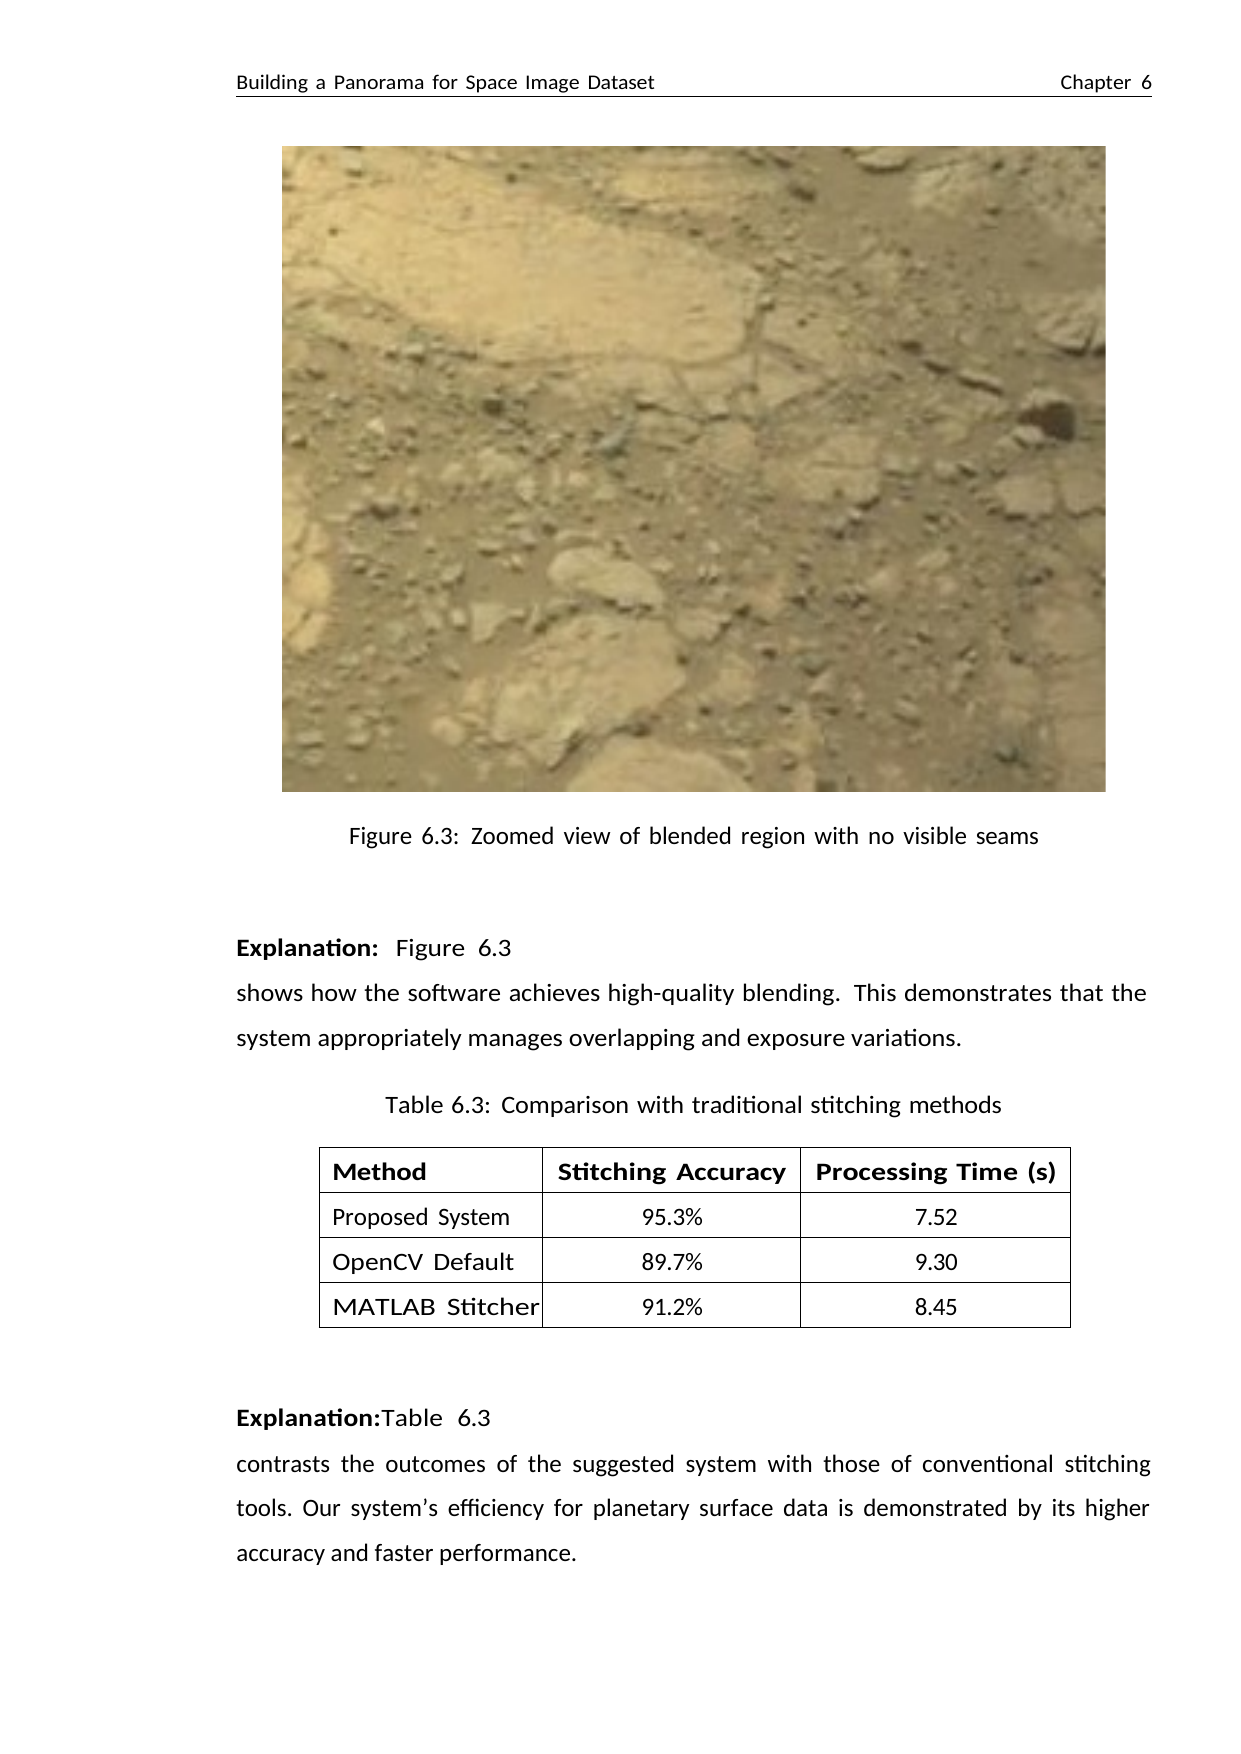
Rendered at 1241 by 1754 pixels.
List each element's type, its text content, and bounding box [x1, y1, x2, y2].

table_cell 89.7% [543, 1238, 800, 1282]
table_cell 9.30 [801, 1238, 1070, 1282]
table_cell 7.52 [801, 1193, 1070, 1237]
table_cell Proposed System [320, 1193, 542, 1237]
table_header Stitching Accuracy [543, 1148, 800, 1192]
table_cell 8.45 [801, 1283, 1070, 1327]
text Figure 6.3: Zoomed view of blended region with no visible seams [230, 820, 1158, 850]
text Explanation: Figure 6.3 [236, 932, 1181, 963]
text contrasts the outcomes of the suggested system with those of conventional stitching tools. Our system’s efficiency for planetary surface data is demonstrated by its higher accuracy and faster performance. [236, 1448, 1152, 1568]
table_header Processing Time (s) [801, 1148, 1070, 1192]
picture [282, 146, 1106, 792]
table_cell 95.3% [543, 1193, 800, 1237]
text Table 6.3: Comparison with traditional stitching methods [385, 1089, 1181, 1120]
text shows how the software achieves high-quality blending. This demonstrates that the system appropriately manages overlapping and exposure variations. [236, 977, 1181, 1052]
text Explanation:Table 6.3 [236, 1403, 1181, 1433]
table_cell 91.2% [543, 1283, 800, 1327]
table_header Method [320, 1148, 542, 1192]
table_cell OpenCV Default [320, 1238, 542, 1282]
table_cell MATLAB Stitcher [320, 1283, 542, 1327]
